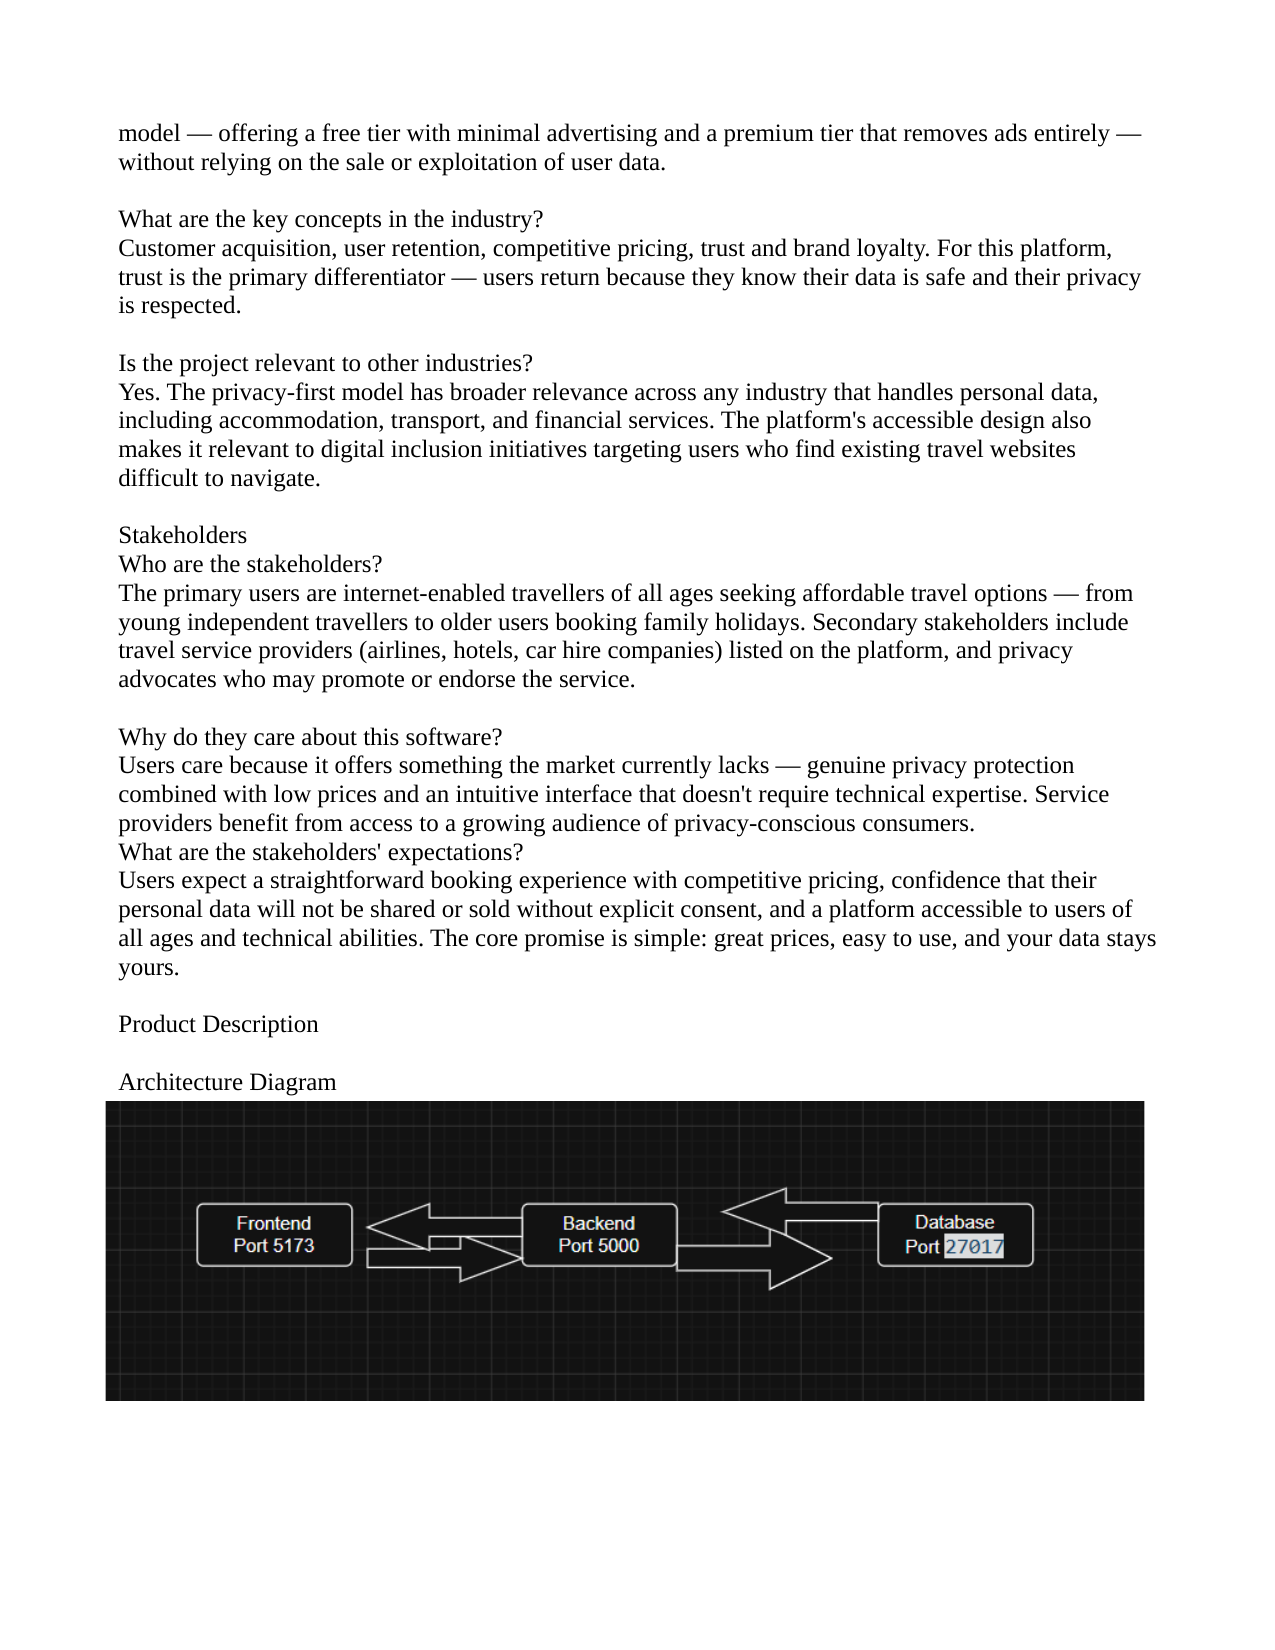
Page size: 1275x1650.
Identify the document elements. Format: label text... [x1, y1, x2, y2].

picture [105, 1101, 1145, 1401]
text Why do they care about this software? [118, 722, 1157, 751]
text Architecture Diagram [118, 1067, 1157, 1096]
text The primary users are internet-enabled travellers of all ages seeking affordable travel options — from young independent travellers to older users booking family holidays. Secondary stakeholders include travel service providers (airlines, hotels, car hire companies) listed on the platform, and privacy advocates who may promote or endorse the service. [118, 578, 1157, 693]
text Is the project relevant to other industries? [118, 348, 1157, 377]
text Yes. The privacy-first model has broader relevance across any industry that handles personal data, including accommodation, transport, and financial services. The platform's accessible design also makes it relevant to digital inclusion initiatives targeting users who find existing travel websites difficult to navigate. Stakeholders Who are the stakeholders? [118, 377, 1157, 578]
text model — offering a free tier with minimal advertising and a premium tier that removes ads entirely — without relying on the sale or exploitation of user data. [118, 118, 1157, 176]
text Customer acquisition, user retention, competitive pricing, trust and brand loyalty. For this platform, trust is the primary differentiator — users return because they know their data is safe and their privacy is respected. [118, 233, 1157, 319]
text What are the key concepts in the industry? [118, 204, 1157, 233]
text What are the stakeholders' expectations? [118, 837, 1157, 866]
text Product Description [118, 1009, 1157, 1038]
text Users care because it offers something the market currently lacks — genuine privacy protection combined with low prices and an intuitive interface that doesn't require technical expertise. Service providers benefit from access to a growing audience of privacy-conscious consumers. [118, 751, 1157, 837]
text Users expect a straightforward booking experience with competitive pricing, confidence that their personal data will not be shared or sold without explicit consent, and a platform accessible to users of all ages and technical abilities. The core promise is simple: great prices, easy to use, and your data stays yours. [118, 866, 1157, 981]
